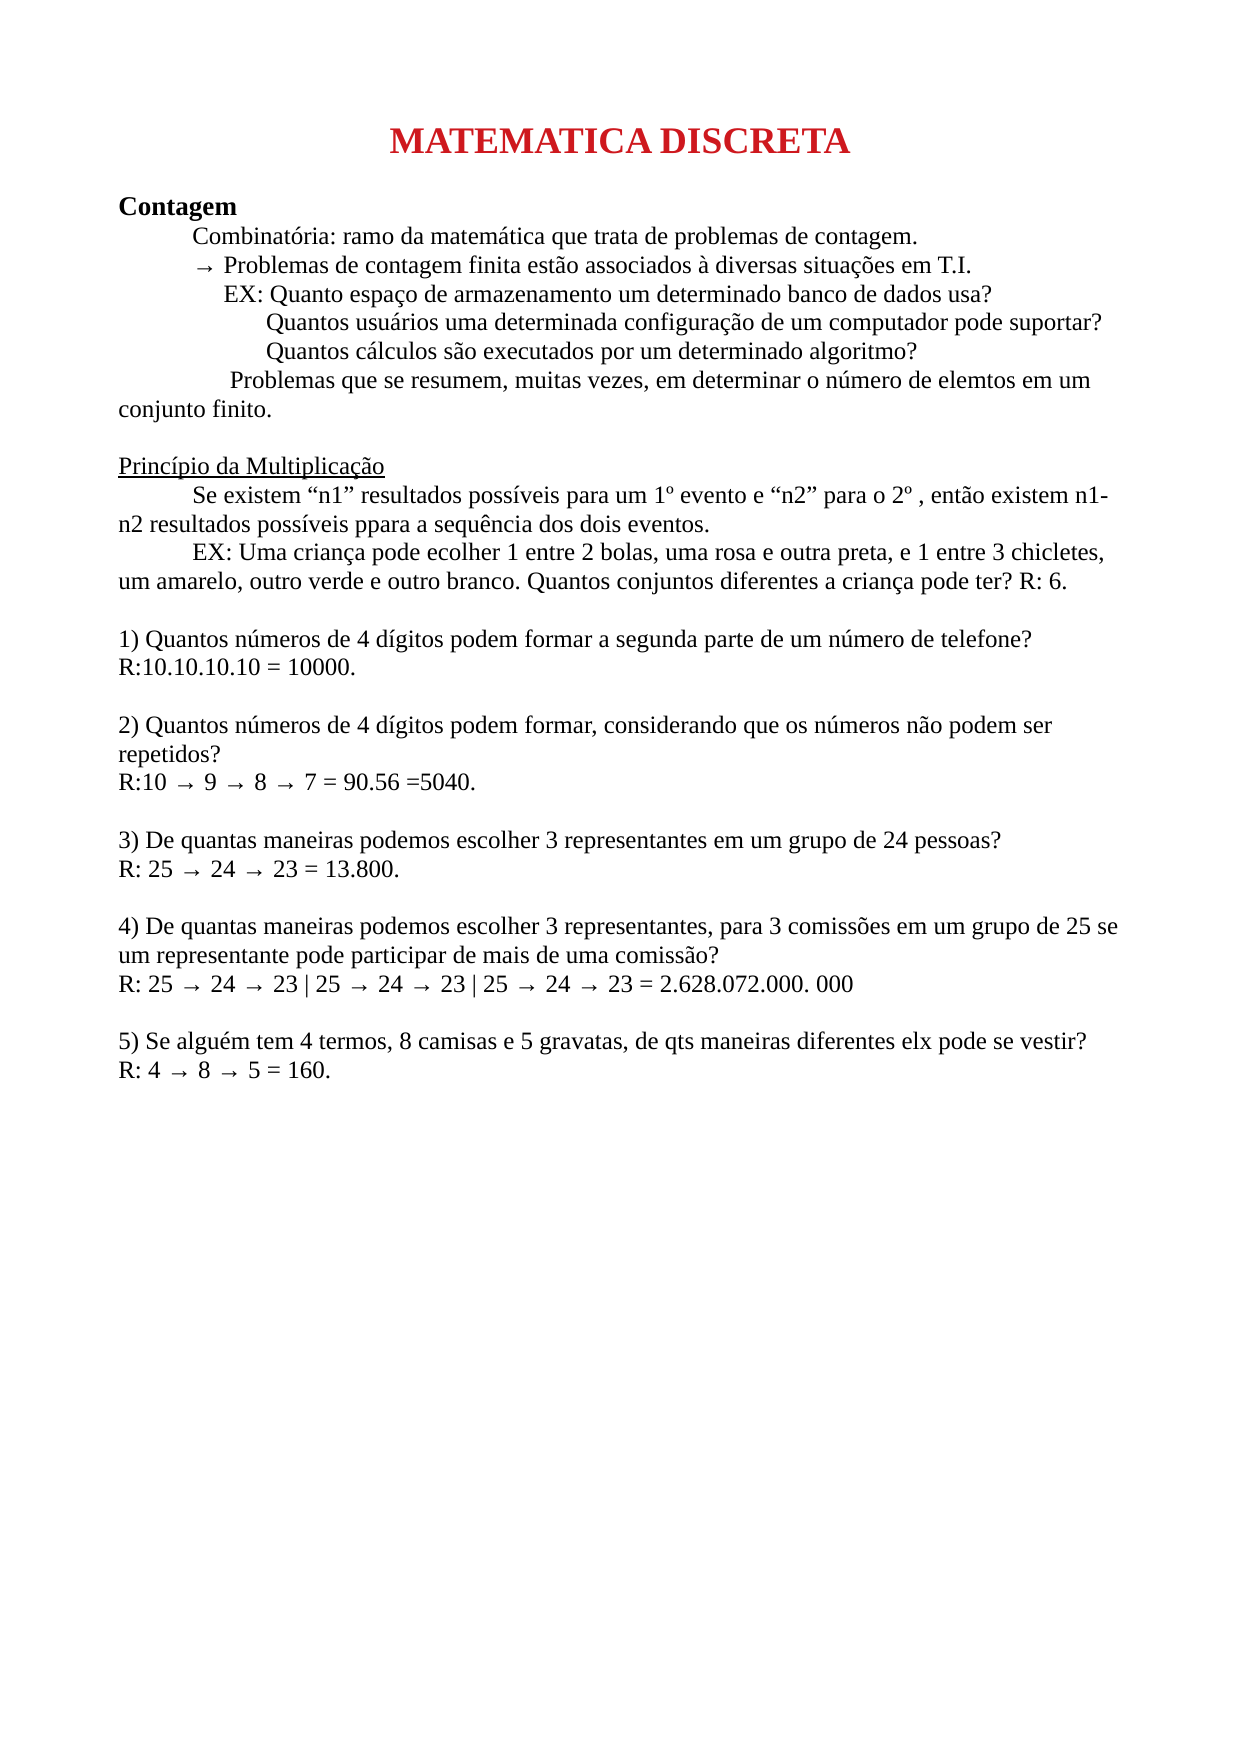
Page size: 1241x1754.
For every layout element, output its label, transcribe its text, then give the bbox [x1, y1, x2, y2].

text R:10 → 9 → 8 → 7 = 90.56 =5040. [118, 767, 1122, 796]
text 2) Quantos números de 4 dígitos podem formar, considerando que os números não podem ser repetidos? [118, 710, 1122, 767]
text Quantos cálculos são executados por um determinado algoritmo? [118, 336, 1122, 365]
text EX: Quanto espaço de armazenamento um determinado banco de dados usa? [118, 279, 1122, 307]
text Problemas que se resumem, muitas vezes, em determinar o número de elemtos em um conjunto finito. [118, 365, 1122, 422]
text R: 4 → 8 → 5 = 160. [118, 1055, 1122, 1084]
text MATEMATICA DISCRETA [118, 118, 1122, 161]
text → Problemas de contagem finita estão associados à diversas situações em T.I. [118, 250, 1122, 279]
text 4) De quantas maneiras podemos escolher 3 representantes, para 3 comissões em um grupo de 25 se um representante pode participar de mais de uma comissão? [118, 911, 1122, 969]
text 5) Se alguém tem 4 termos, 8 camisas e 5 gravatas, de qts maneiras diferentes elx pode se vestir? [118, 1026, 1122, 1055]
text R: 25 → 24 → 23 = 13.800. [118, 854, 1122, 882]
text R: 25 → 24 → 23 | 25 → 24 → 23 | 25 → 24 → 23 = 2.628.072.000. 000 [118, 969, 1122, 997]
text 3) De quantas maneiras podemos escolher 3 representantes em um grupo de 24 pessoas? [118, 825, 1122, 854]
text EX: Uma criança pode ecolher 1 entre 2 bolas, uma rosa e outra preta, e 1 entre 3 chicletes, um amarelo, outro verde e outro branco. Quantos conjuntos diferentes a criança pode ter? R: 6. [118, 537, 1122, 595]
text Se existem “n1” resultados possíveis para um 1º evento e “n2” para o 2º , então existem n1-n2 resultados possíveis ppara a sequência dos dois eventos. [118, 480, 1122, 537]
text Contagem [118, 190, 1122, 221]
text Combinatória: ramo da matemática que trata de problemas de contagem. [118, 221, 1122, 250]
text Quantos usuários uma determinada configuração de um computador pode suportar? [118, 307, 1122, 336]
text 1) Quantos números de 4 dígitos podem formar a segunda parte de um número de telefone? R:10.10.10.10 = 10000. [118, 624, 1122, 681]
text Princípio da Multiplicação [118, 451, 1122, 480]
